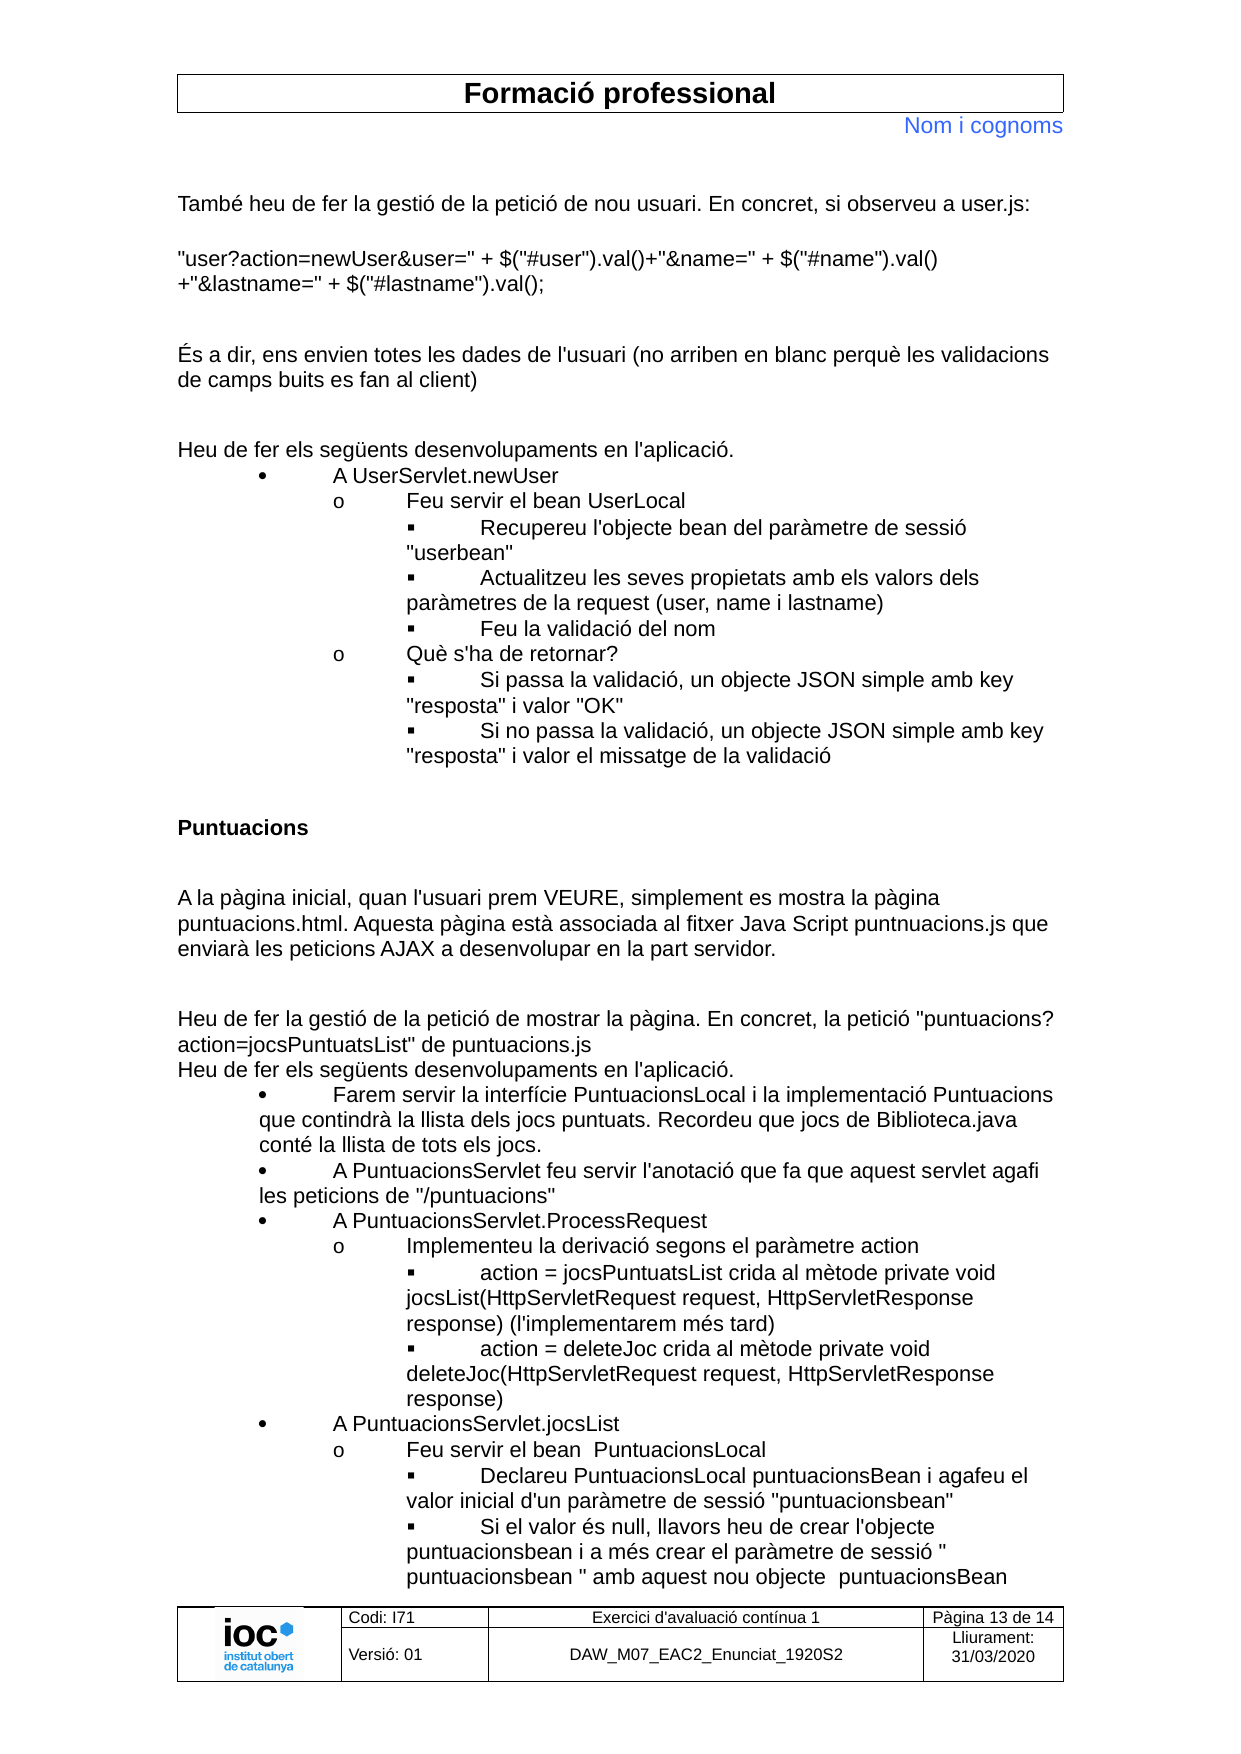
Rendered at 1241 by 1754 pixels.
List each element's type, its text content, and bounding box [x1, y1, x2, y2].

text Heu de fer els següents desenvolupaments en l'aplicació. [177, 437, 1063, 463]
list Feu servir el bean UserLocal [332, 488, 1063, 514]
text Heu de fer la gestió de la petició de mostrar la pàgina. En concret, la petició "puntuacions?action=jocsPuntuatsList" de puntuacions.js [177, 1006, 1063, 1057]
list action = deleteJoc crida al mètode private void deleteJoc(HttpServletRequest request, HttpServletResponse response) [406, 1336, 1063, 1411]
list Si el valor és null, llavors heu de crear l'objecte puntuacionsbean i a més crear el paràmetre de sessió " puntuacionsbean " amb aquest nou objecte puntuacionsBean [406, 1514, 1063, 1589]
picture [214, 1607, 304, 1681]
text "user?action=newUser&user=" + $("#user").val()+"&name=" + $("#name").val()+"&lastname=" + $("#lastname").val(); [177, 246, 1063, 296]
list Implementeu la derivació segons el paràmetre action [332, 1233, 1063, 1260]
text A la pàgina inicial, quan l'usuari prem VEURE, simplement es mostra la pàgina puntuacions.html. Aquesta pàgina està associada al fitxer Java Script puntnuacions.js que enviarà les peticions AJAX a desenvolupar en la part servidor. [177, 885, 1063, 961]
text Heu de fer els següents desenvolupaments en l'aplicació. [177, 1057, 1063, 1082]
list A UserServlet.newUser [259, 463, 1063, 488]
list Recupereu l'objecte bean del paràmetre de sessió "userbean" [406, 514, 1063, 565]
text És a dir, ens envien totes les dades de l'usuari (no arriben en blanc perquè les validacions de camps buits es fan al client) [177, 341, 1063, 392]
text Puntuacions [177, 814, 1063, 840]
list Feu la validació del nom [406, 615, 1063, 641]
list Què s'ha de retornar? [332, 641, 1063, 667]
list Declareu PuntuacionsLocal puntuacionsBean i agafeu el valor inicial d'un paràmetre de sessió "puntuacionsbean" [406, 1463, 1063, 1514]
list A PuntuacionsServlet feu servir l'anotació que fa que aquest servlet agafi les peticions de "/puntuacions" [259, 1158, 1063, 1208]
list Feu servir el bean PuntuacionsLocal [332, 1436, 1063, 1463]
list action = jocsPuntuatsList crida al mètode private void jocsList(HttpServletRequest request, HttpServletResponse response) (l'implementarem més tard) [406, 1260, 1063, 1336]
text També heu de fer la gestió de la petició de nou usuari. En concret, si observeu a user.js: [177, 167, 1063, 216]
list Actualitzeu les seves propietats amb els valors dels paràmetres de la request (user, name i lastname) [406, 565, 1063, 615]
list Si no passa la validació, un objecte JSON simple amb key "resposta" i valor el missatge de la validació [406, 718, 1063, 768]
list A PuntuacionsServlet.ProcessRequest [259, 1208, 1063, 1233]
list Farem servir la interfície PuntuacionsLocal i la implementació Puntuacions que contindrà la llista dels jocs puntuats. Recordeu que jocs de Biblioteca.java conté la llista de tots els jocs. [259, 1082, 1063, 1158]
list A PuntuacionsServlet.jocsList [259, 1411, 1063, 1436]
list Si passa la validació, un objecte JSON simple amb key "resposta" i valor "OK" [406, 667, 1063, 718]
